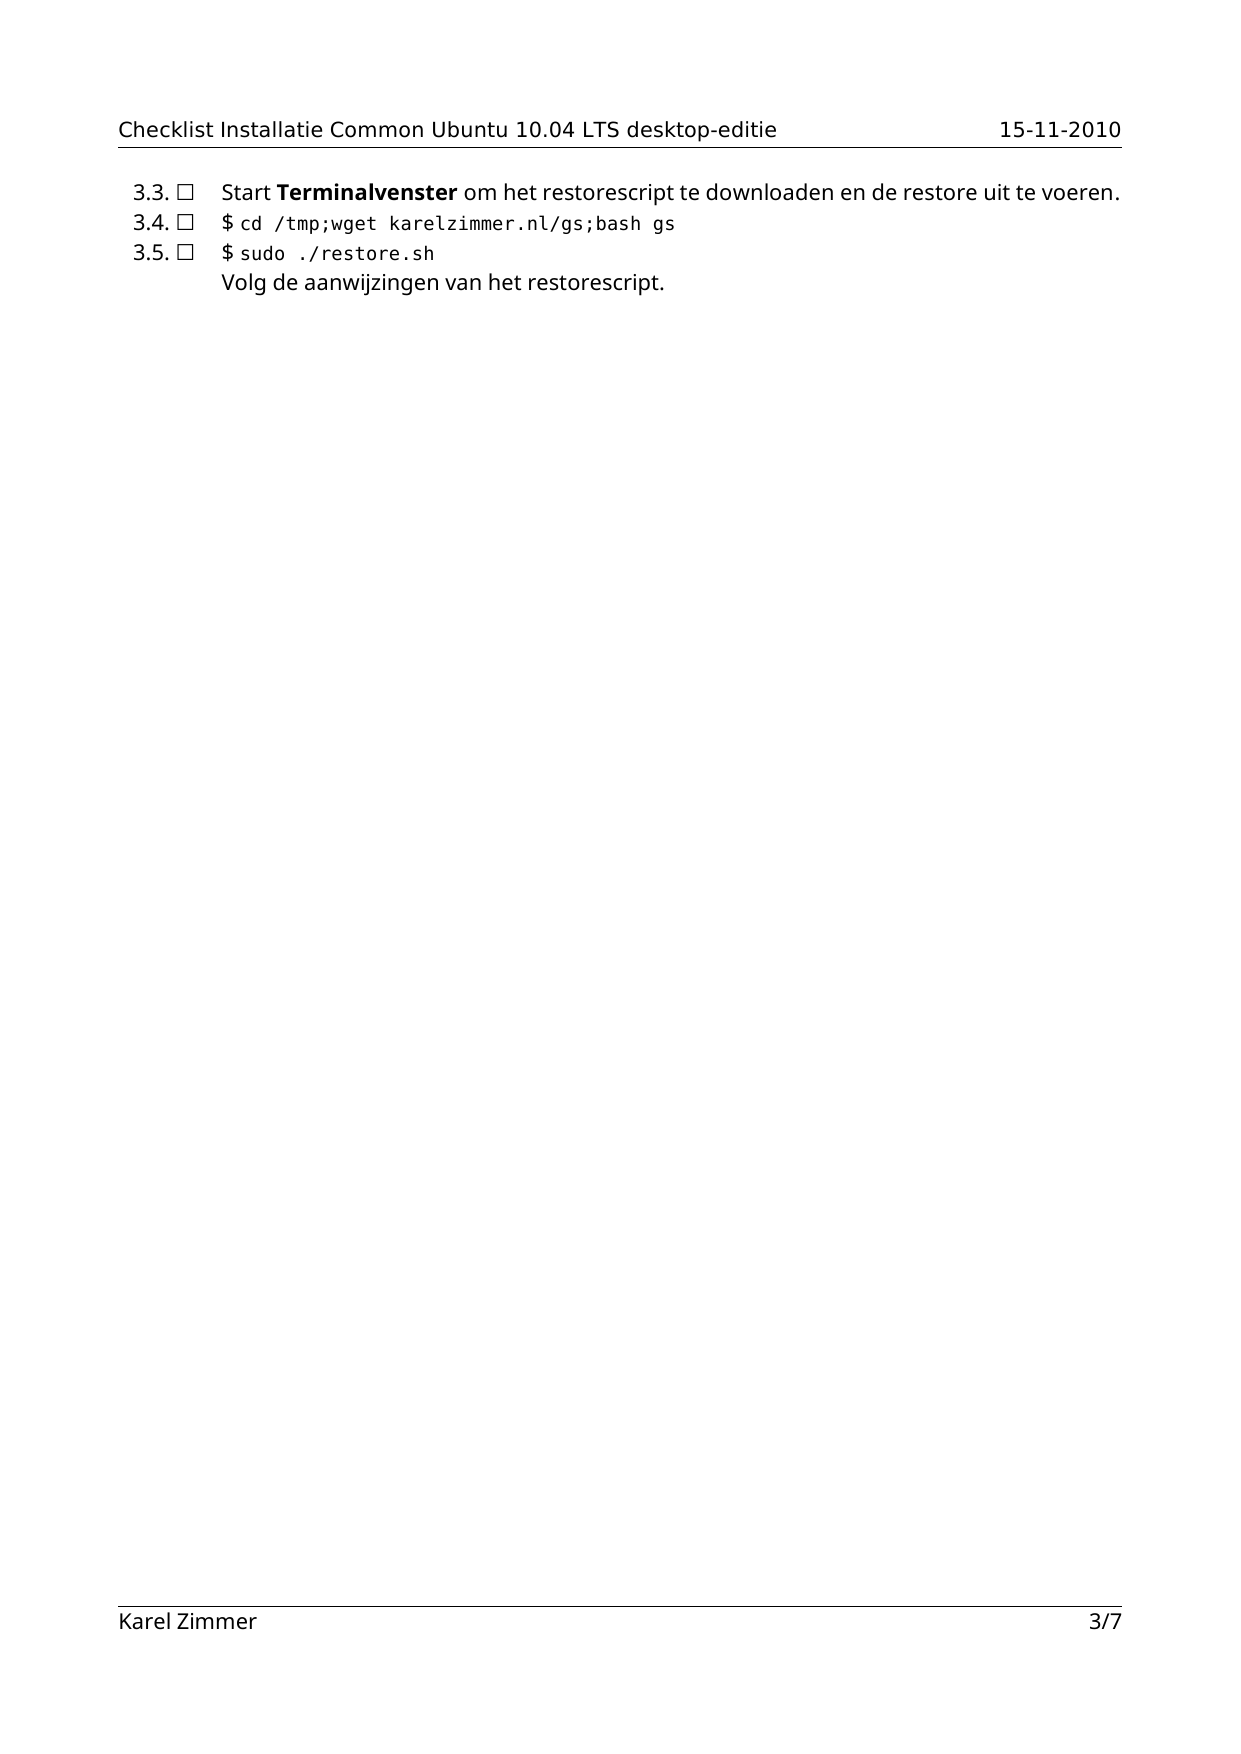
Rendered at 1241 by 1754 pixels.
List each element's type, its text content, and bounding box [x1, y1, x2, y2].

list $ cd /tmp;wget karelzimmer.nl/gs;bash gs [133, 207, 1122, 237]
list $ sudo ./restore.sh Volg de aanwijzingen van het restorescript. [133, 237, 1122, 297]
list Start Terminalvenster om het restorescript te downloaden en de restore uit te voeren. [133, 177, 1122, 207]
